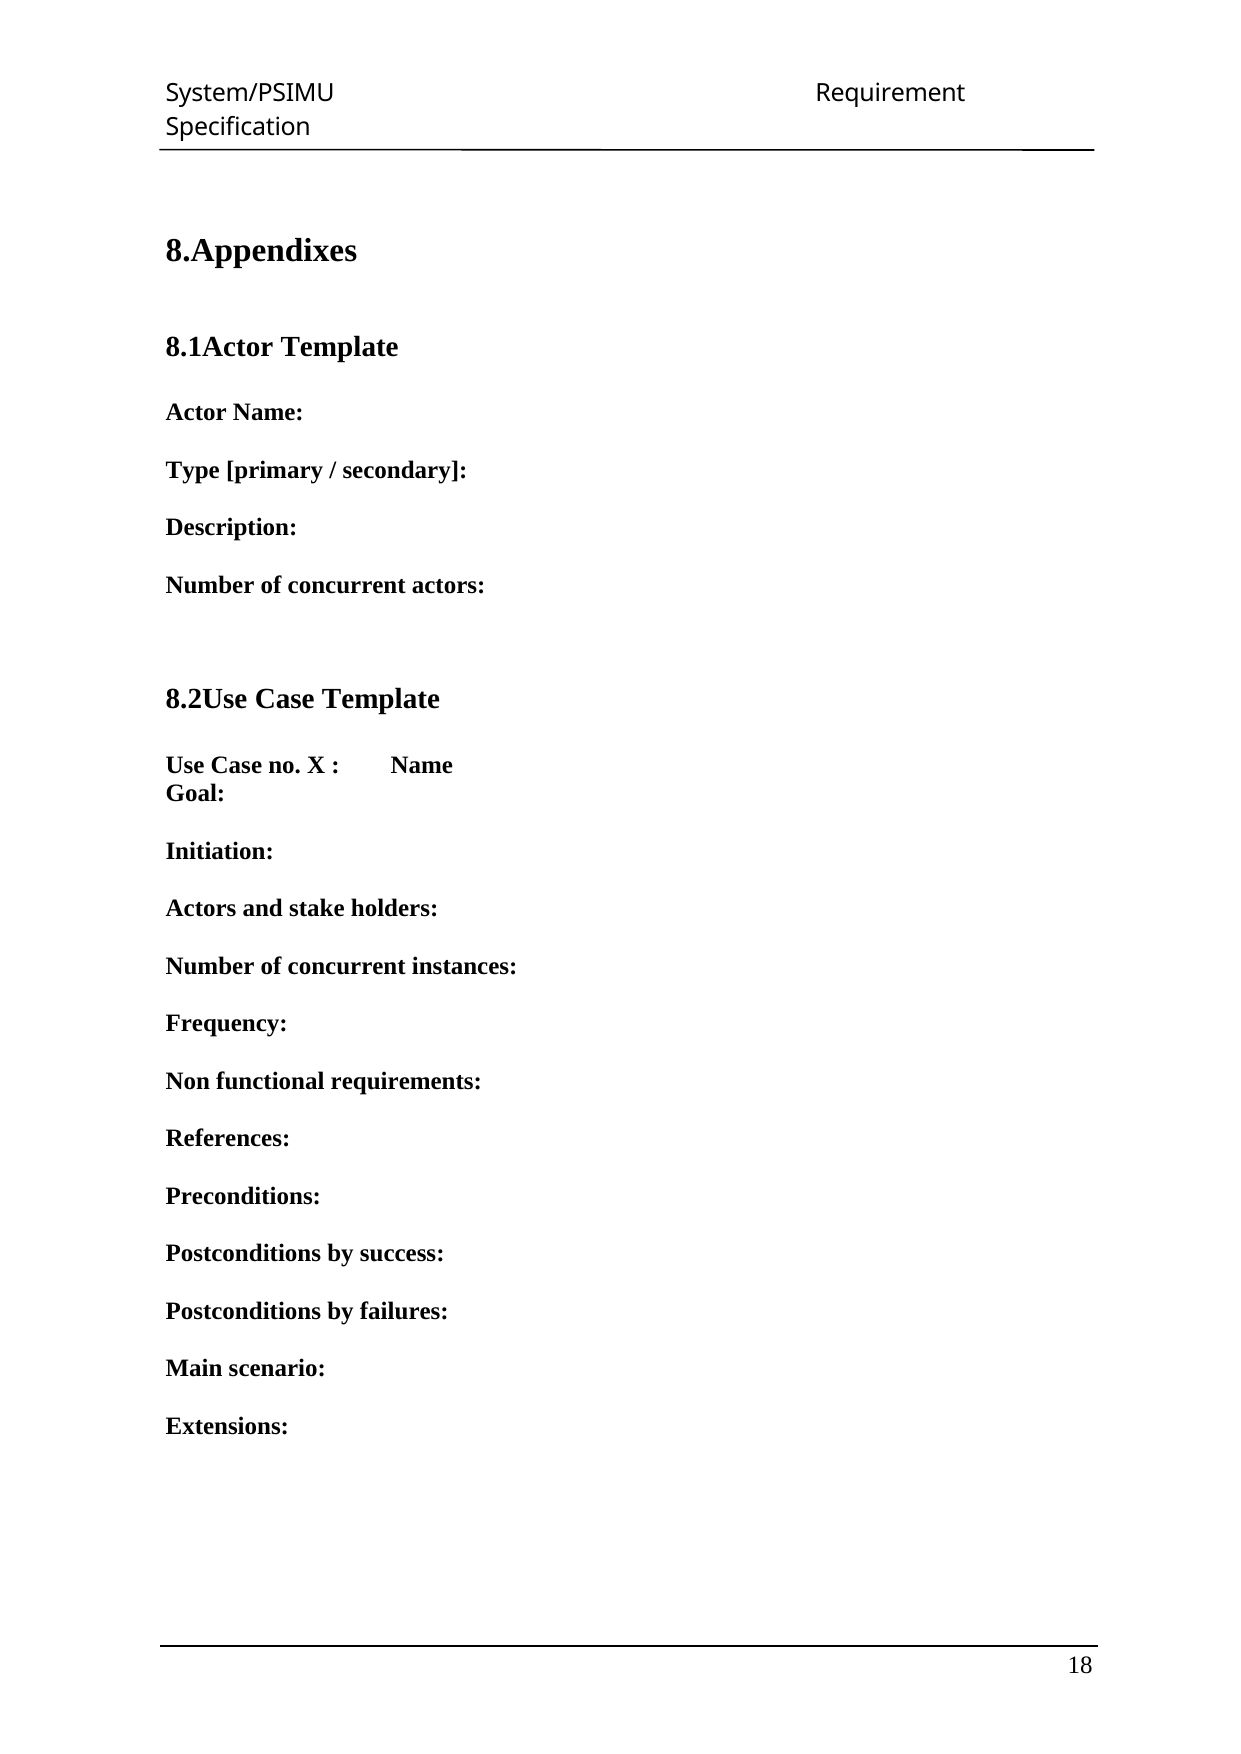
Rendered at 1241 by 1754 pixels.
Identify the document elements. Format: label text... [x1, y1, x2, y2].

text Type [primary / secondary]: [165, 455, 1092, 484]
text Goal: [165, 778, 1092, 807]
text Actor Name: [165, 397, 1092, 426]
text Description: [165, 512, 1092, 541]
text Postconditions by failures: [165, 1296, 1092, 1325]
text Preconditions: [165, 1181, 1092, 1210]
text Number of concurrent instances: [165, 951, 1092, 980]
text Non functional requirements: [165, 1066, 1092, 1095]
text Frequency: [165, 1008, 1092, 1037]
text Initiation: [165, 836, 1092, 865]
text Postconditions by success: [165, 1238, 1092, 1267]
subtitle Use Case Template [165, 681, 1092, 715]
subtitle Actor Template [165, 329, 1092, 362]
text Number of concurrent actors: [165, 570, 1092, 599]
text References: [165, 1123, 1092, 1152]
subtitle Appendixes [165, 231, 1092, 269]
text Use Case no. X : Name [165, 750, 1092, 778]
text Main scenario: [165, 1353, 1092, 1382]
text Extensions: [165, 1411, 1092, 1440]
text Actors and stake holders: [165, 893, 1092, 922]
